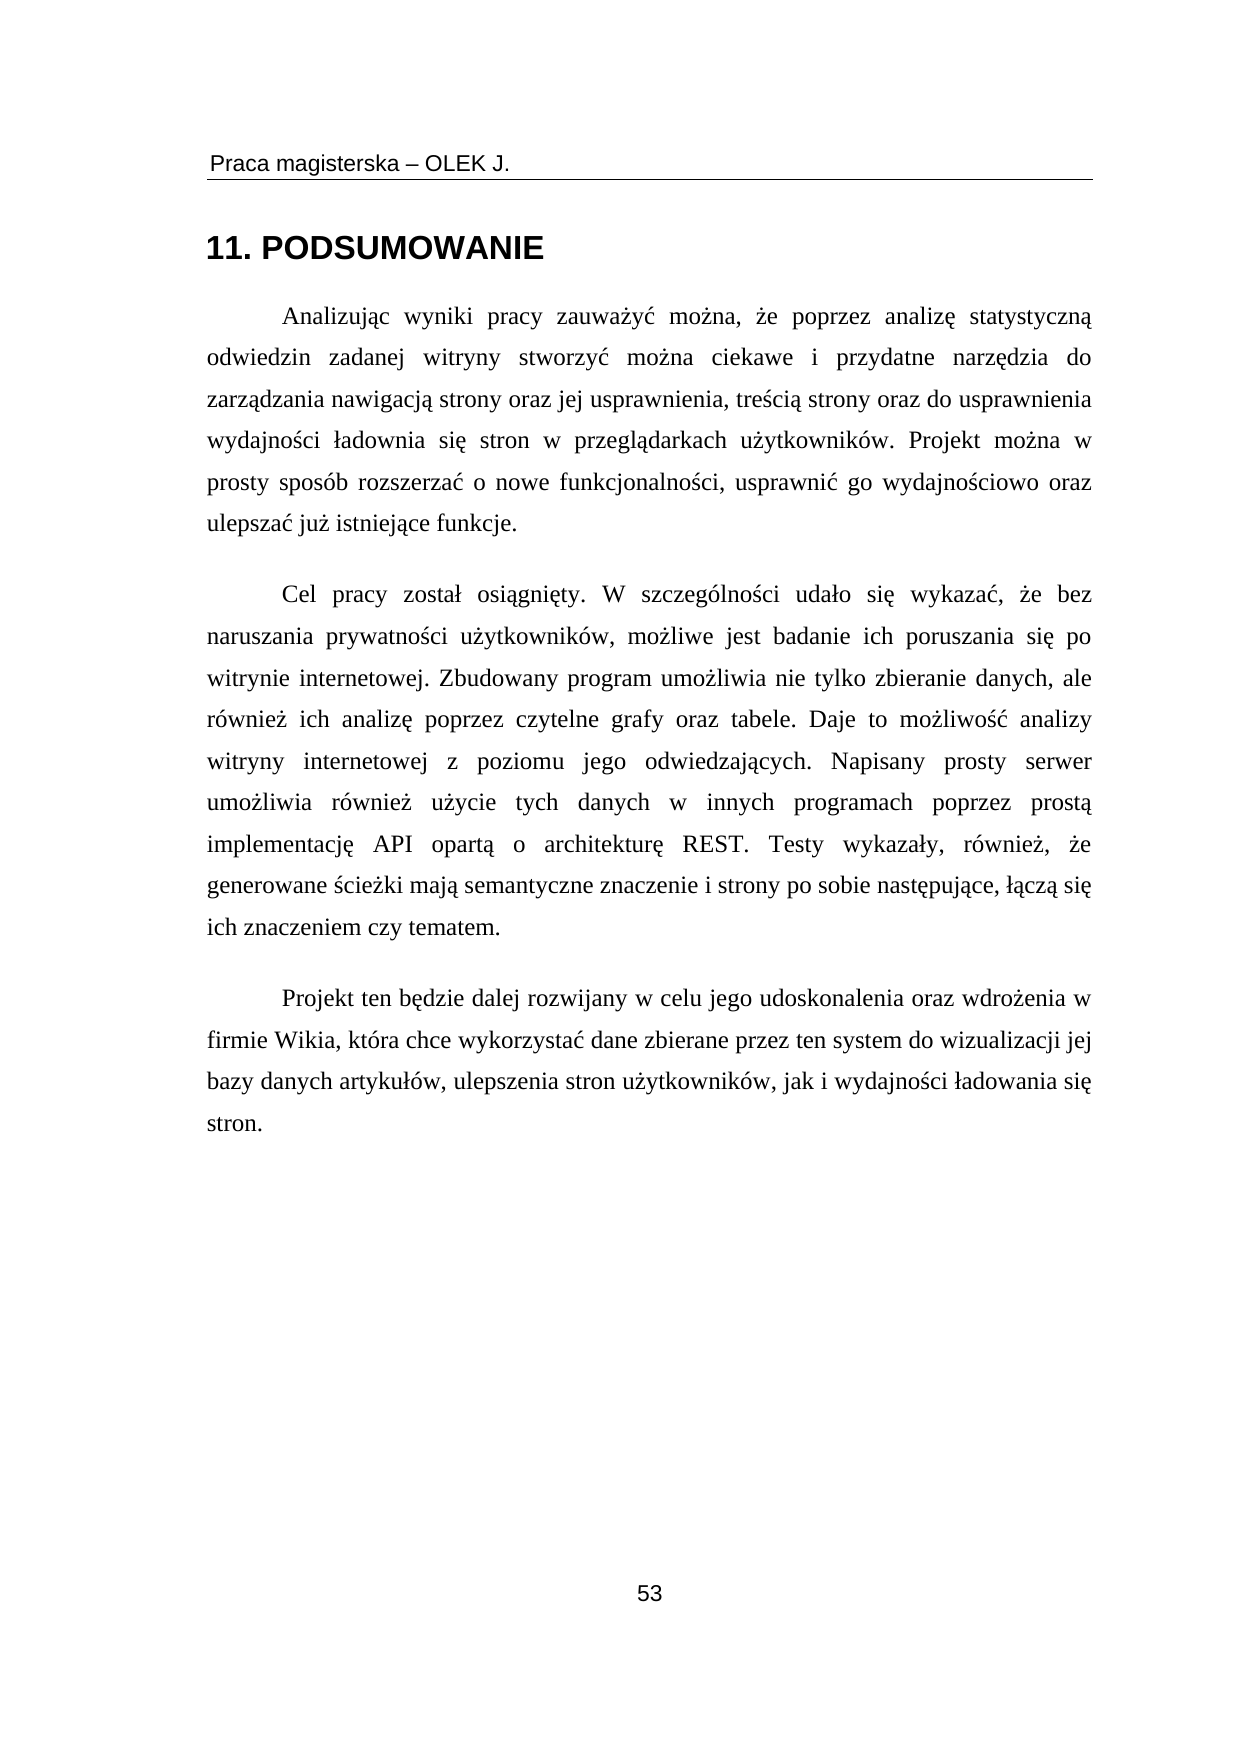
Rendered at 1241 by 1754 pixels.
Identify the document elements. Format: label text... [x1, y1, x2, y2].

text Analizując wyniki pracy zauważyć można, że poprzez analizę statystyczną odwiedzin zadanej witryny stworzyć można ciekawe i przydatne narzędzia do zarządzania nawigacją strony oraz jej usprawnienia, treścią strony oraz do usprawnienia wydajności ładownia się stron w przeglądarkach użytkowników. Projekt można w prosty sposób rozszerzać o nowe funkcjonalności, usprawnić go wydajnościowo oraz ulepszać już istniejące funkcje. [207, 302, 1093, 537]
text Projekt ten będzie dalej rozwijany w celu jego udoskonalenia oraz wdrożenia w firmie Wikia, która chce wykorzystać dane zbierane przez ten system do wizualizacji jej bazy danych artykułów, ulepszenia stron użytkowników, jak i wydajności ładowania się stron. [207, 984, 1093, 1137]
subtitle Podsumowanie [206, 229, 1093, 267]
text Cel pracy został osiągnięty. W szczególności udało się wykazać, że bez naruszania prywatności użytkowników, możliwe jest badanie ich poruszania się po witrynie internetowej. Zbudowany program umożliwia nie tylko zbieranie danych, ale również ich analizę poprzez czytelne grafy oraz tabele. Daje to możliwość analizy witryny internetowej z poziomu jego odwiedzających. Napisany prosty serwer umożliwia również użycie tych danych w innych programach poprzez prostą implementację API opartą o architekturę REST. Testy wykazały, również, że generowane ścieżki mają semantyczne znaczenie i strony po sobie następujące, łączą się ich znaczeniem czy tematem. [207, 581, 1093, 941]
